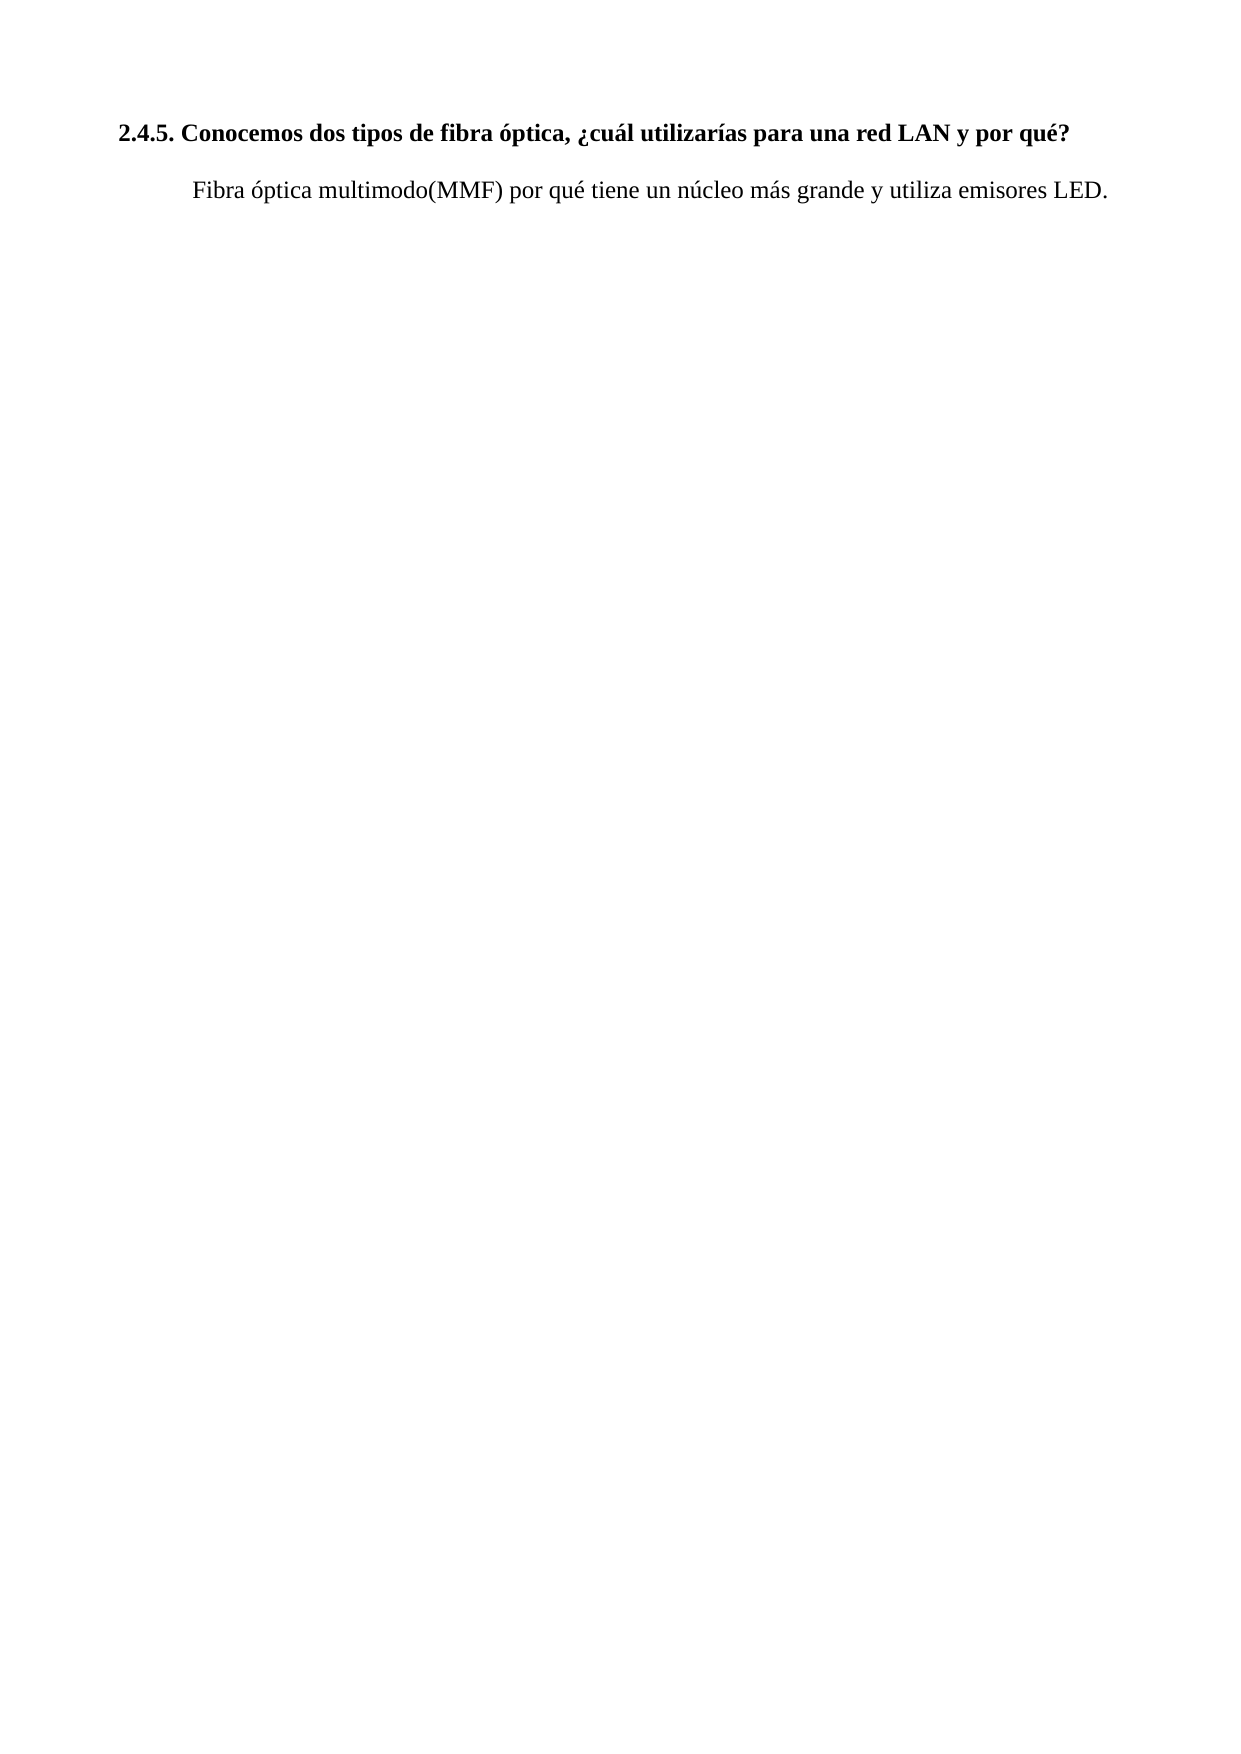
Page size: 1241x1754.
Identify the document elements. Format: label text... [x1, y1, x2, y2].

text 2.4.5. Conocemos dos tipos de fibra óptica, ¿cuál utilizarías para una red LAN y por qué? [118, 118, 1122, 147]
text Fibra óptica multimodo(MMF) por qué tiene un núcleo más grande y utiliza emisores LED. [118, 176, 1122, 204]
